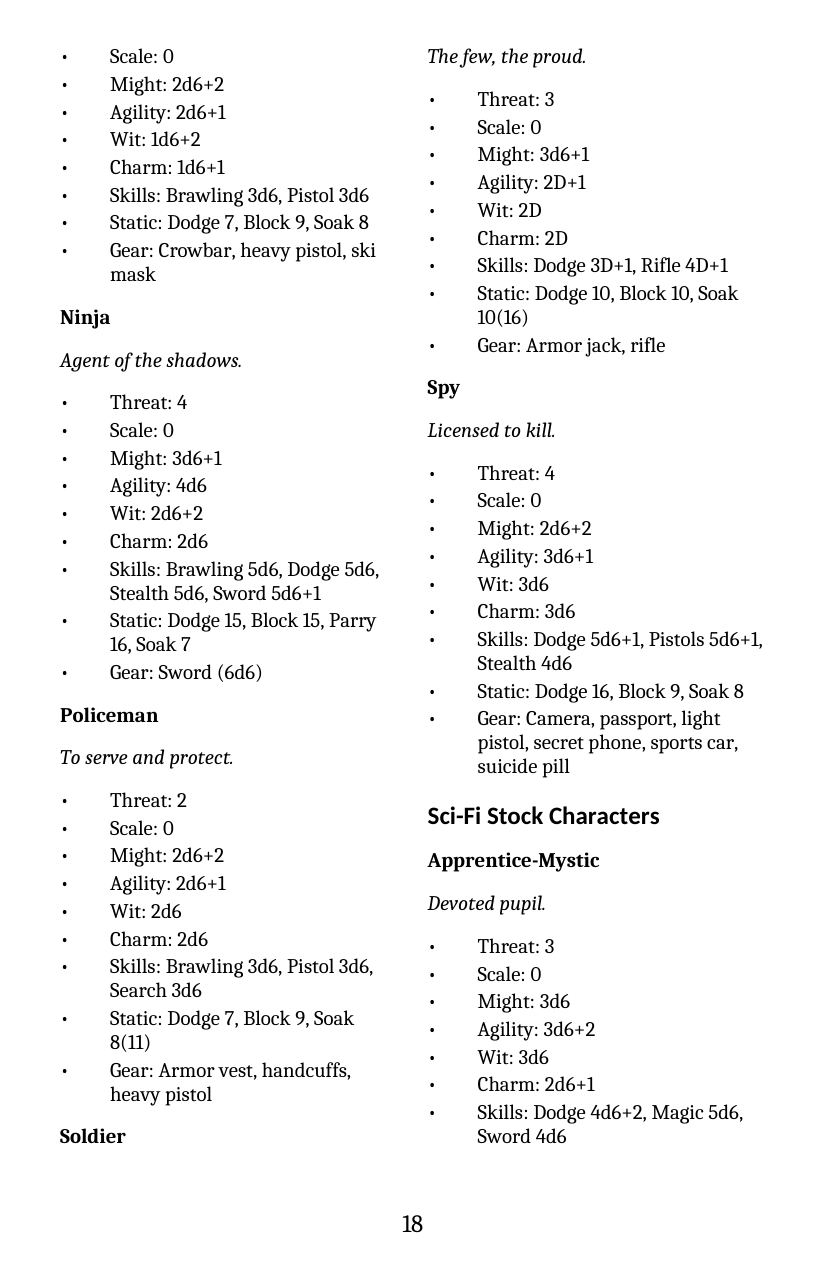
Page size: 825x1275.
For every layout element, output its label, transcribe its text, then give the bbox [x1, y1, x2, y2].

list Scale: 0 [427, 962, 765, 986]
list Charm: 2d6+1 [427, 1073, 765, 1097]
list Agility: 3d6+2 [427, 1018, 765, 1042]
list Gear: Crowbar, heavy pistol, ski mask [60, 239, 397, 287]
list Threat: 4 [427, 461, 765, 485]
list Skills: Dodge 4d6+2, Magic 5d6, Sword 4d6 [427, 1101, 765, 1149]
text Policeman [60, 703, 397, 727]
list Wit: 1d6+2 [60, 128, 397, 152]
list Gear: Armor vest, handcuffs, heavy pistol [60, 1058, 397, 1106]
text Soldier [60, 1125, 397, 1149]
text Spy [427, 376, 765, 400]
list Scale: 0 [60, 419, 397, 443]
list Gear: Sword (6d6) [60, 661, 397, 684]
list Might: 2d6+2 [427, 517, 765, 541]
list Gear: Armor jack, rifle [427, 333, 765, 357]
list Threat: 3 [427, 934, 765, 958]
list Skills: Brawling 3d6, Pistol 3d6, Search 3d6 [60, 955, 397, 1003]
list Might: 3d6 [427, 990, 765, 1014]
list Agility: 4d6 [60, 474, 397, 498]
list Charm: 2D [427, 226, 765, 250]
text To serve and protect. [60, 746, 397, 770]
list Skills: Brawling 5d6, Dodge 5d6, Stealth 5d6, Sword 5d6+1 [60, 557, 397, 605]
list Might: 3d6+1 [60, 446, 397, 470]
text The few, the proud. [427, 45, 765, 69]
list Charm: 2d6 [60, 529, 397, 553]
list Scale: 0 [60, 45, 397, 69]
list Static: Dodge 10, Block 10, Soak 10(16) [427, 282, 765, 329]
list Threat: 4 [60, 391, 397, 415]
list Static: Dodge 15, Block 15, Parry 16, Soak 7 [60, 609, 397, 657]
list Wit: 2d6+2 [60, 502, 397, 526]
text Apprentice-Mystic [427, 849, 765, 873]
text Licensed to kill. [427, 419, 765, 443]
list Threat: 2 [60, 789, 397, 813]
text Agent of the shadows. [60, 348, 397, 372]
list Charm: 3d6 [427, 600, 765, 624]
text Ninja [60, 306, 397, 329]
list Scale: 0 [60, 816, 397, 840]
list Static: Dodge 16, Block 9, Soak 8 [427, 679, 765, 703]
list Static: Dodge 7, Block 9, Soak 8(11) [60, 1007, 397, 1054]
text Devoted pupil. [427, 892, 765, 916]
list Might: 2d6+2 [60, 844, 397, 868]
list Wit: 3d6 [427, 572, 765, 596]
list Skills: Brawling 3d6, Pistol 3d6 [60, 183, 397, 207]
list Might: 2d6+2 [60, 73, 397, 97]
list Skills: Dodge 5d6+1, Pistols 5d6+1, Stealth 4d6 [427, 628, 765, 676]
list Agility: 2d6+1 [60, 872, 397, 896]
list Agility: 3d6+1 [427, 544, 765, 568]
subtitle Sci-Fi Stock Characters [427, 800, 765, 830]
list Charm: 2d6 [60, 927, 397, 951]
list Wit: 2d6 [60, 899, 397, 923]
list Threat: 3 [427, 88, 765, 112]
list Scale: 0 [427, 115, 765, 139]
list Wit: 2D [427, 198, 765, 222]
list Scale: 0 [427, 489, 765, 513]
list Skills: Dodge 3D+1, Rifle 4D+1 [427, 254, 765, 278]
list Agility: 2D+1 [427, 171, 765, 195]
list Charm: 1d6+1 [60, 156, 397, 180]
list Might: 3d6+1 [427, 143, 765, 167]
list Static: Dodge 7, Block 9, Soak 8 [60, 211, 397, 235]
list Wit: 3d6 [427, 1045, 765, 1069]
list Agility: 2d6+1 [60, 100, 397, 124]
list Gear: Camera, passport, light pistol, secret phone, sports car, suicide pill [427, 707, 765, 779]
